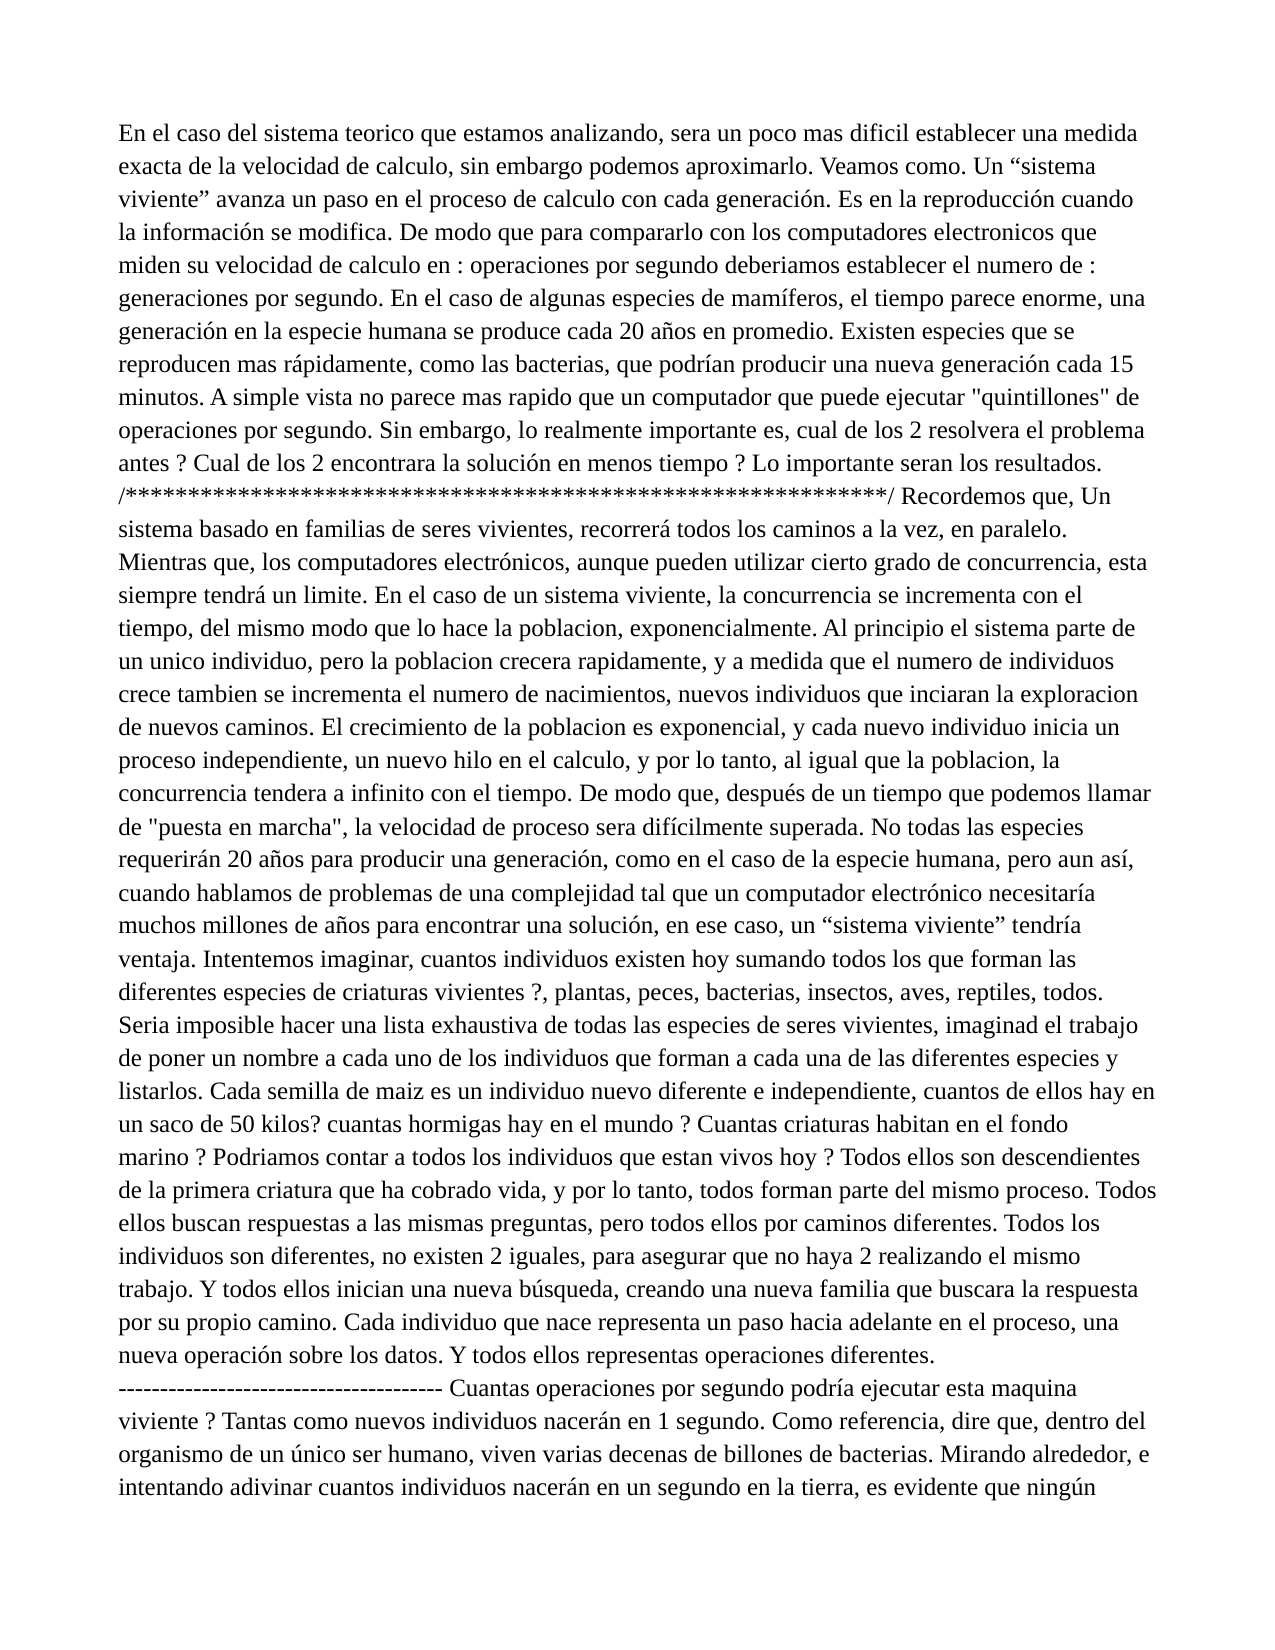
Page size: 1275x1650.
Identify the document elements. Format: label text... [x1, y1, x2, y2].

text En el caso del sistema teorico que estamos analizando, sera un poco mas dificil establecer una medida exacta de la velocidad de calculo, sin embargo podemos aproximarlo. Veamos como. Un “sistema viviente” avanza un paso en el proceso de calculo con cada generación. Es en la reproducción cuando la información se modifica. De modo que para compararlo con los computadores electronicos que miden su velocidad de calculo en : operaciones por segundo deberiamos establecer el numero de : generaciones por segundo. En el caso de algunas especies de mamíferos, el tiempo parece enorme, una generación en la especie humana se produce cada 20 años en promedio. Existen especies que se reproducen mas rápidamente, como las bacterias, que podrían producir una nueva generación cada 15 minutos. A simple vista no parece mas rapido que un computador que puede ejecutar "quintillones" de operaciones por segundo. Sin embargo, lo realmente importante es, cual de los 2 resolvera el problema antes ? Cual de los 2 encontrara la solución en menos tiempo ? Lo importante seran los resultados. /*************************************************************/ Recordemos que, Un sistema basado en familias de seres vivientes, recorrerá todos los caminos a la vez, en paralelo. Mientras que, los computadores electrónicos, aunque pueden utilizar cierto grado de concurrencia, esta siempre tendrá un limite. En el caso de un sistema viviente, la concurrencia se incrementa con el tiempo, del mismo modo que lo hace la poblacion, exponencialmente. Al principio el sistema parte de un unico individuo, pero la poblacion crecera rapidamente, y a medida que el numero de individuos crece tambien se incrementa el numero de nacimientos, nuevos individuos que inciaran la exploracion de nuevos caminos. El crecimiento de la poblacion es exponencial, y cada nuevo individuo inicia un proceso independiente, un nuevo hilo en el calculo, y por lo tanto, al igual que la poblacion, la concurrencia tendera a infinito con el tiempo. De modo que, después de un tiempo que podemos llamar de "puesta en marcha", la velocidad de proceso sera difícilmente superada. No todas las especies requerirán 20 años para producir una generación, como en el caso de la especie humana, pero aun así, cuando hablamos de problemas de una complejidad tal que un computador electrónico necesitaría muchos millones de años para encontrar una solución, en ese caso, un “sistema viviente” tendría ventaja. Intentemos imaginar, cuantos individuos existen hoy sumando todos los que forman las diferentes especies de criaturas vivientes ?, plantas, peces, bacterias, insectos, aves, reptiles, todos. Seria imposible hacer una lista exhaustiva de todas las especies de seres vivientes, imaginad el trabajo de poner un nombre a cada uno de los individuos que forman a cada una de las diferentes especies y listarlos. Cada semilla de maiz es un individuo nuevo diferente e independiente, cuantos de ellos hay en un saco de 50 kilos? cuantas hormigas hay en el mundo ? Cuantas criaturas habitan en el fondo marino ? Podriamos contar a todos los individuos que estan vivos hoy ? Todos ellos son descendientes de la primera criatura que ha cobrado vida, y por lo tanto, todos forman parte del mismo proceso. Todos ellos buscan respuestas a las mismas preguntas, pero todos ellos por caminos diferentes. Todos los individuos son diferentes, no existen 2 iguales, para asegurar que no haya 2 realizando el mismo trabajo. Y todos ellos inician una nueva búsqueda, creando una nueva familia que buscara la respuesta por su propio camino. Cada individuo que nace representa un paso hacia adelante en el proceso, una nueva operación sobre los datos. Y todos ellos representas operaciones diferentes. --------------------------------------- Cuantas operaciones por segundo podría ejecutar esta maquina viviente ? Tantas como nuevos individuos nacerán en 1 segundo. Como referencia, dire que, dentro del organismo de un único ser humano, viven varias decenas de billones de bacterias. Mirando alrededor, e intentando adivinar cuantos individuos nacerán en un segundo en la tierra, es evidente que ningún [118, 118, 1157, 1501]
